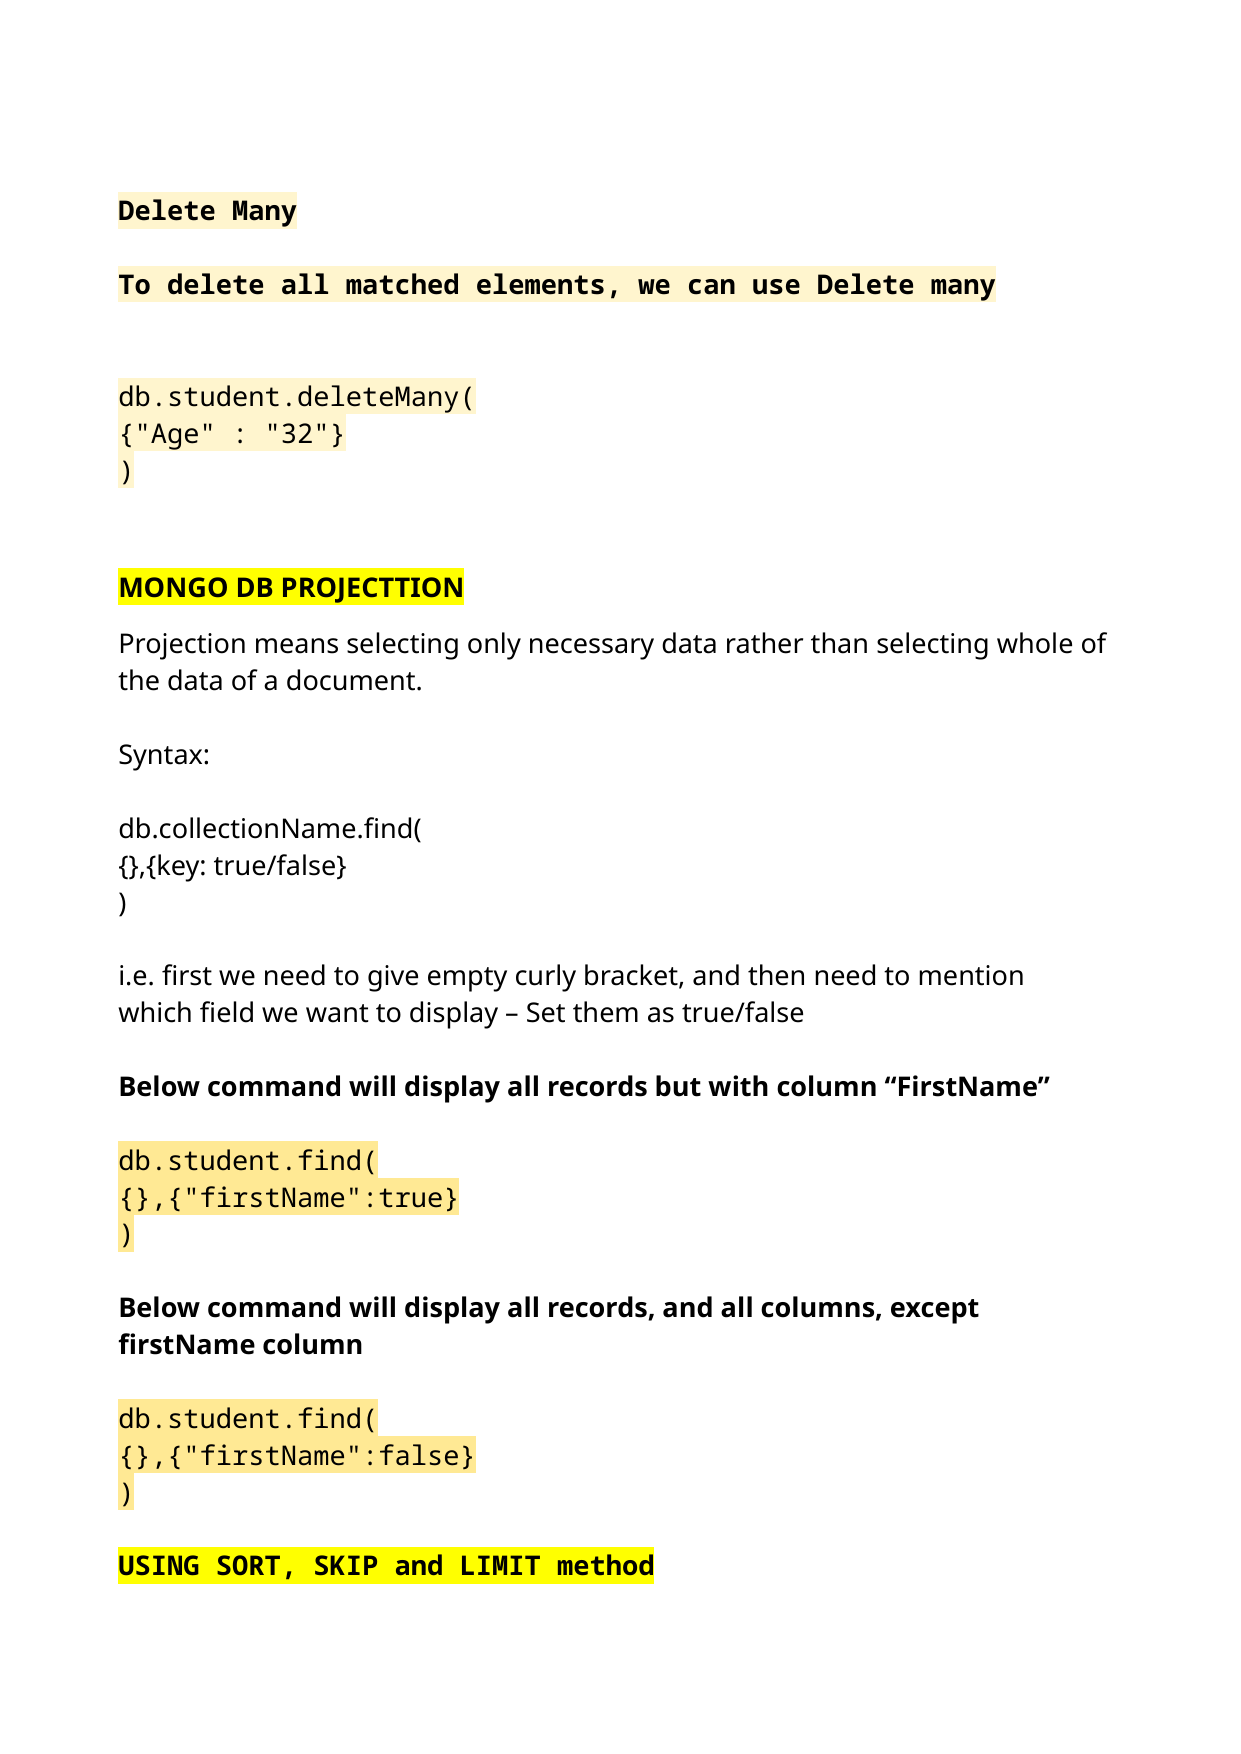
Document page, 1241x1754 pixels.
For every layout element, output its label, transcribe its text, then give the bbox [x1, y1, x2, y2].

text {},{"firstName":false} [118, 1436, 1122, 1473]
text db.student.find( [118, 1399, 1122, 1436]
text ) [118, 1215, 1122, 1252]
text ) [118, 1473, 1122, 1510]
text Below command will display all records, and all columns, except firstName column [118, 1289, 1122, 1362]
text Projection means selecting only necessary data rather than selecting whole of the data of a document. [118, 625, 1122, 699]
text ) [118, 883, 1122, 920]
text db.student.deleteMany( {"Age" : "32"} ) [118, 377, 1122, 488]
text Syntax: [118, 736, 1122, 772]
text db.student.find( [118, 1141, 1122, 1178]
text i.e. first we need to give empty curly bracket, and then need to mention [118, 957, 1122, 994]
text which field we want to display – Set them as true/false [118, 994, 1122, 1031]
text db.collectionName.find( [118, 809, 1122, 846]
text MONGO DB PROJECTTION [118, 526, 1122, 605]
text {},{"firstName":true} [118, 1178, 1122, 1215]
text USING SORT, SKIP and LIMIT method [118, 1547, 1122, 1584]
text Below command will display all records but with column “FirstName” [118, 1067, 1122, 1104]
text Delete Many To delete all matched elements, we can use Delete many [118, 118, 1122, 302]
text {},{key: true/false} [118, 846, 1122, 883]
